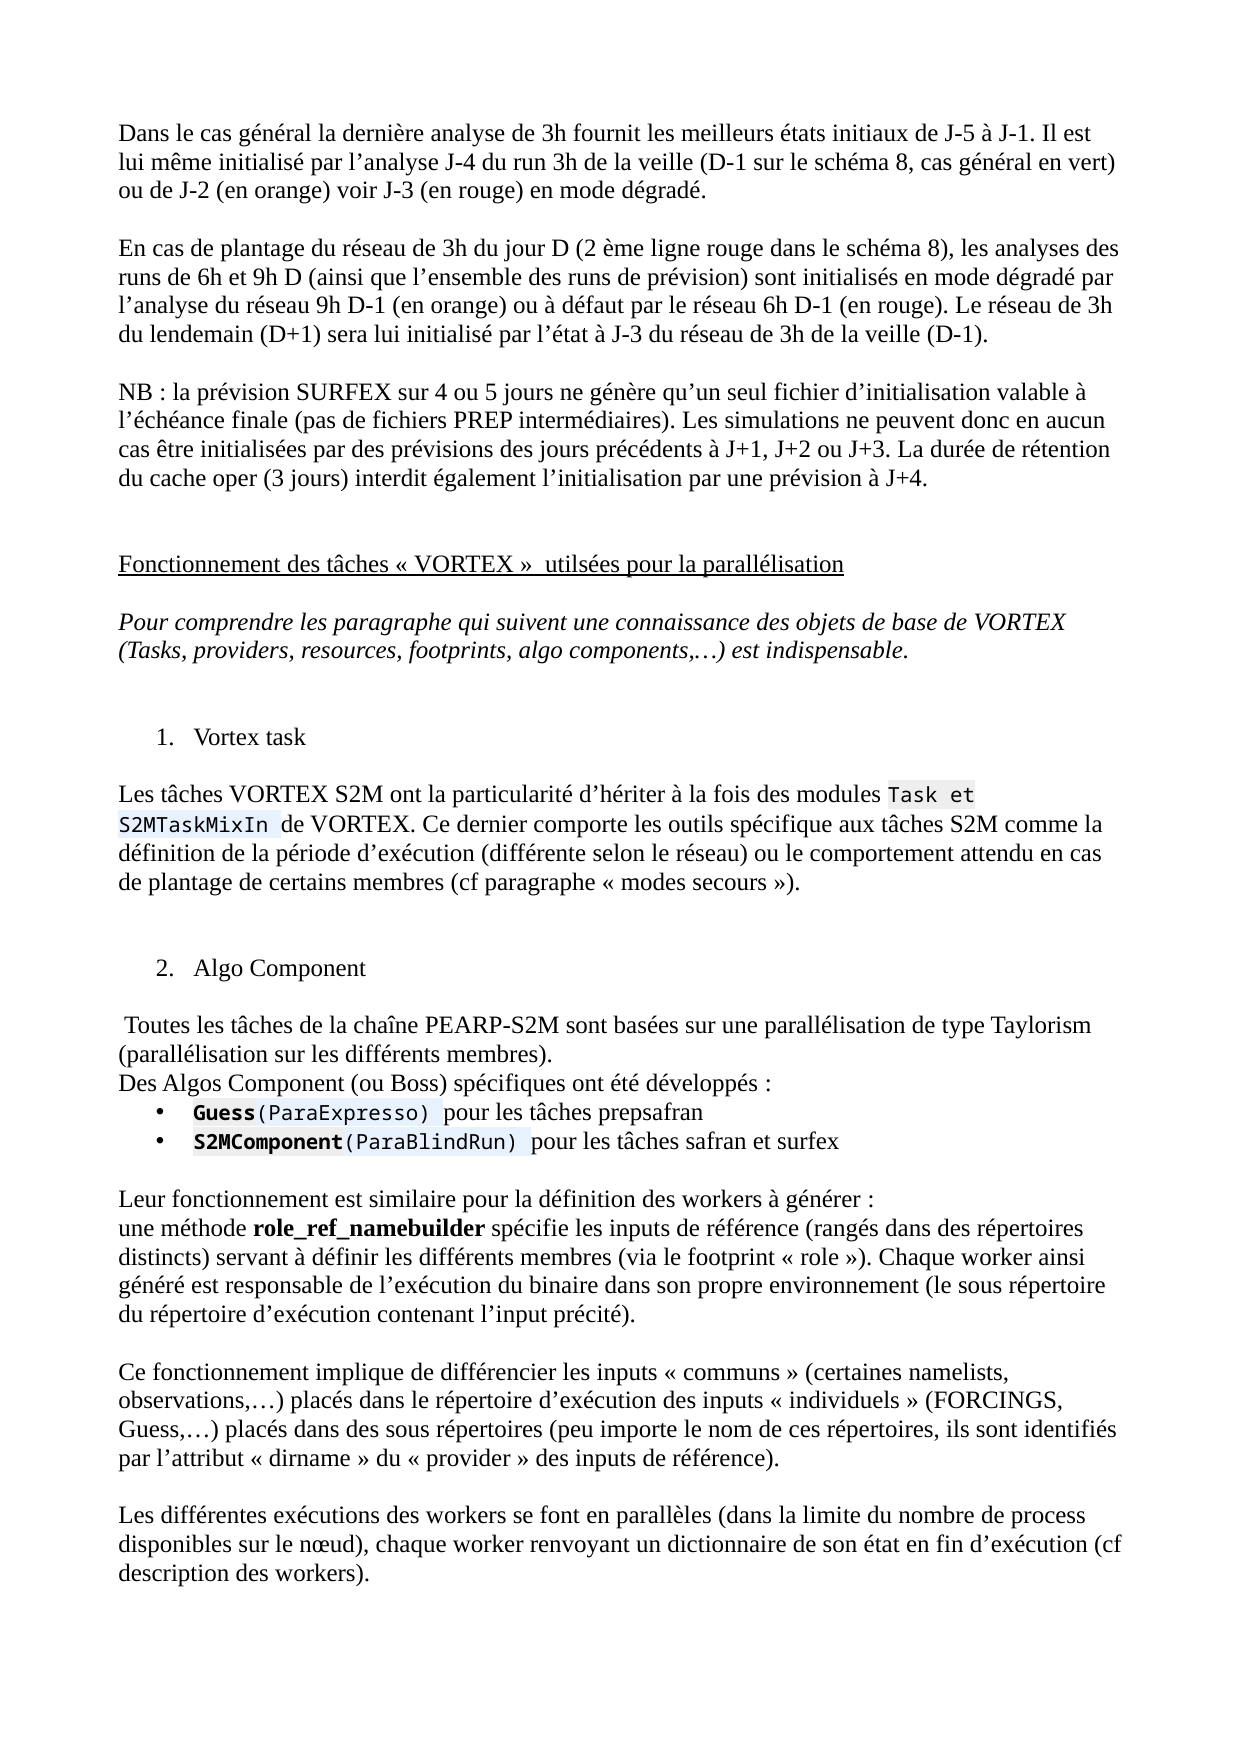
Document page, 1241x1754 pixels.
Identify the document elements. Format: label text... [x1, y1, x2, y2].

text une méthode role_ref_namebuilder spécifie les inputs de référence (rangés dans des répertoires distincts) servant à définir les différents membres (via le footprint « role »). Chaque worker ainsi généré est responsable de l’exécution du binaire dans son propre environnement (le sous répertoire du répertoire d’exécution contenant l’input précité). [118, 1213, 1122, 1328]
list S2MComponent(ParaBlindRun) pour les tâches safran et surfex [156, 1126, 1122, 1156]
text Ce fonctionnement implique de différencier les inputs « communs » (certaines namelists, observations,…) placés dans le répertoire d’exécution des inputs « individuels » (FORCINGS, Guess,…) placés dans des sous répertoires (peu importe le nom de ces répertoires, ils sont identifiés par l’attribut « dirname » du « provider » des inputs de référence). [118, 1357, 1122, 1472]
list Vortex task [156, 722, 1122, 751]
list Guess(ParaExpresso) pour les tâches prepsafran [156, 1097, 1122, 1126]
text Dans le cas général la dernière analyse de 3h fournit les meilleurs états initiaux de J-5 à J-1. Il est lui même initialisé par l’analyse J-4 du run 3h de la veille (D-1 sur le schéma 8, cas général en vert) ou de J-2 (en orange) voir J-3 (en rouge) en mode dégradé. [118, 118, 1122, 204]
text Pour comprendre les paragraphe qui suivent une connaissance des objets de base de VORTEX (Tasks, providers, resources, footprints, algo components,…) est indispensable. [118, 607, 1122, 664]
text En cas de plantage du réseau de 3h du jour D (2 ème ligne rouge dans le schéma 8), les analyses des runs de 6h et 9h D (ainsi que l’ensemble des runs de prévision) sont initialisés en mode dégradé par l’analyse du réseau 9h D-1 (en orange) ou à défaut par le réseau 6h D-1 (en rouge). Le réseau de 3h du lendemain (D+1) sera lui initialisé par l’état à J-3 du réseau de 3h de la veille (D-1). [118, 233, 1122, 348]
text Fonctionnement des tâches « VORTEX » utilsées pour la parallélisation [118, 549, 1122, 578]
text Les tâches VORTEX S2M ont la particularité d’hériter à la fois des modules Task et S2MTaskMixIn de VORTEX. Ce dernier comporte les outils spécifique aux tâches S2M comme la définition de la période d’exécution (différente selon le réseau) ou le comportement attendu en cas de plantage de certains membres (cf paragraphe « modes secours »). [118, 779, 1122, 896]
list Algo Component [156, 953, 1122, 982]
text Des Algos Component (ou Boss) spécifiques ont été développés : [118, 1068, 1122, 1097]
text NB : la prévision SURFEX sur 4 ou 5 jours ne génère qu’un seul fichier d’initialisation valable à l’échéance finale (pas de fichiers PREP intermédiaires). Les simulations ne peuvent donc en aucun cas être initialisées par des prévisions des jours précédents à J+1, J+2 ou J+3. La durée de rétention du cache oper (3 jours) interdit également l’initialisation par une prévision à J+4. [118, 377, 1122, 492]
text Leur fonctionnement est similaire pour la définition des workers à générer : [118, 1184, 1122, 1213]
text Toutes les tâches de la chaîne PEARP-S2M sont basées sur une parallélisation de type Taylorism (parallélisation sur les différents membres). [118, 1011, 1122, 1068]
text Les différentes exécutions des workers se font en parallèles (dans la limite du nombre de process disponibles sur le nœud), chaque worker renvoyant un dictionnaire de son état en fin d’exécution (cf description des workers). [118, 1500, 1122, 1587]
